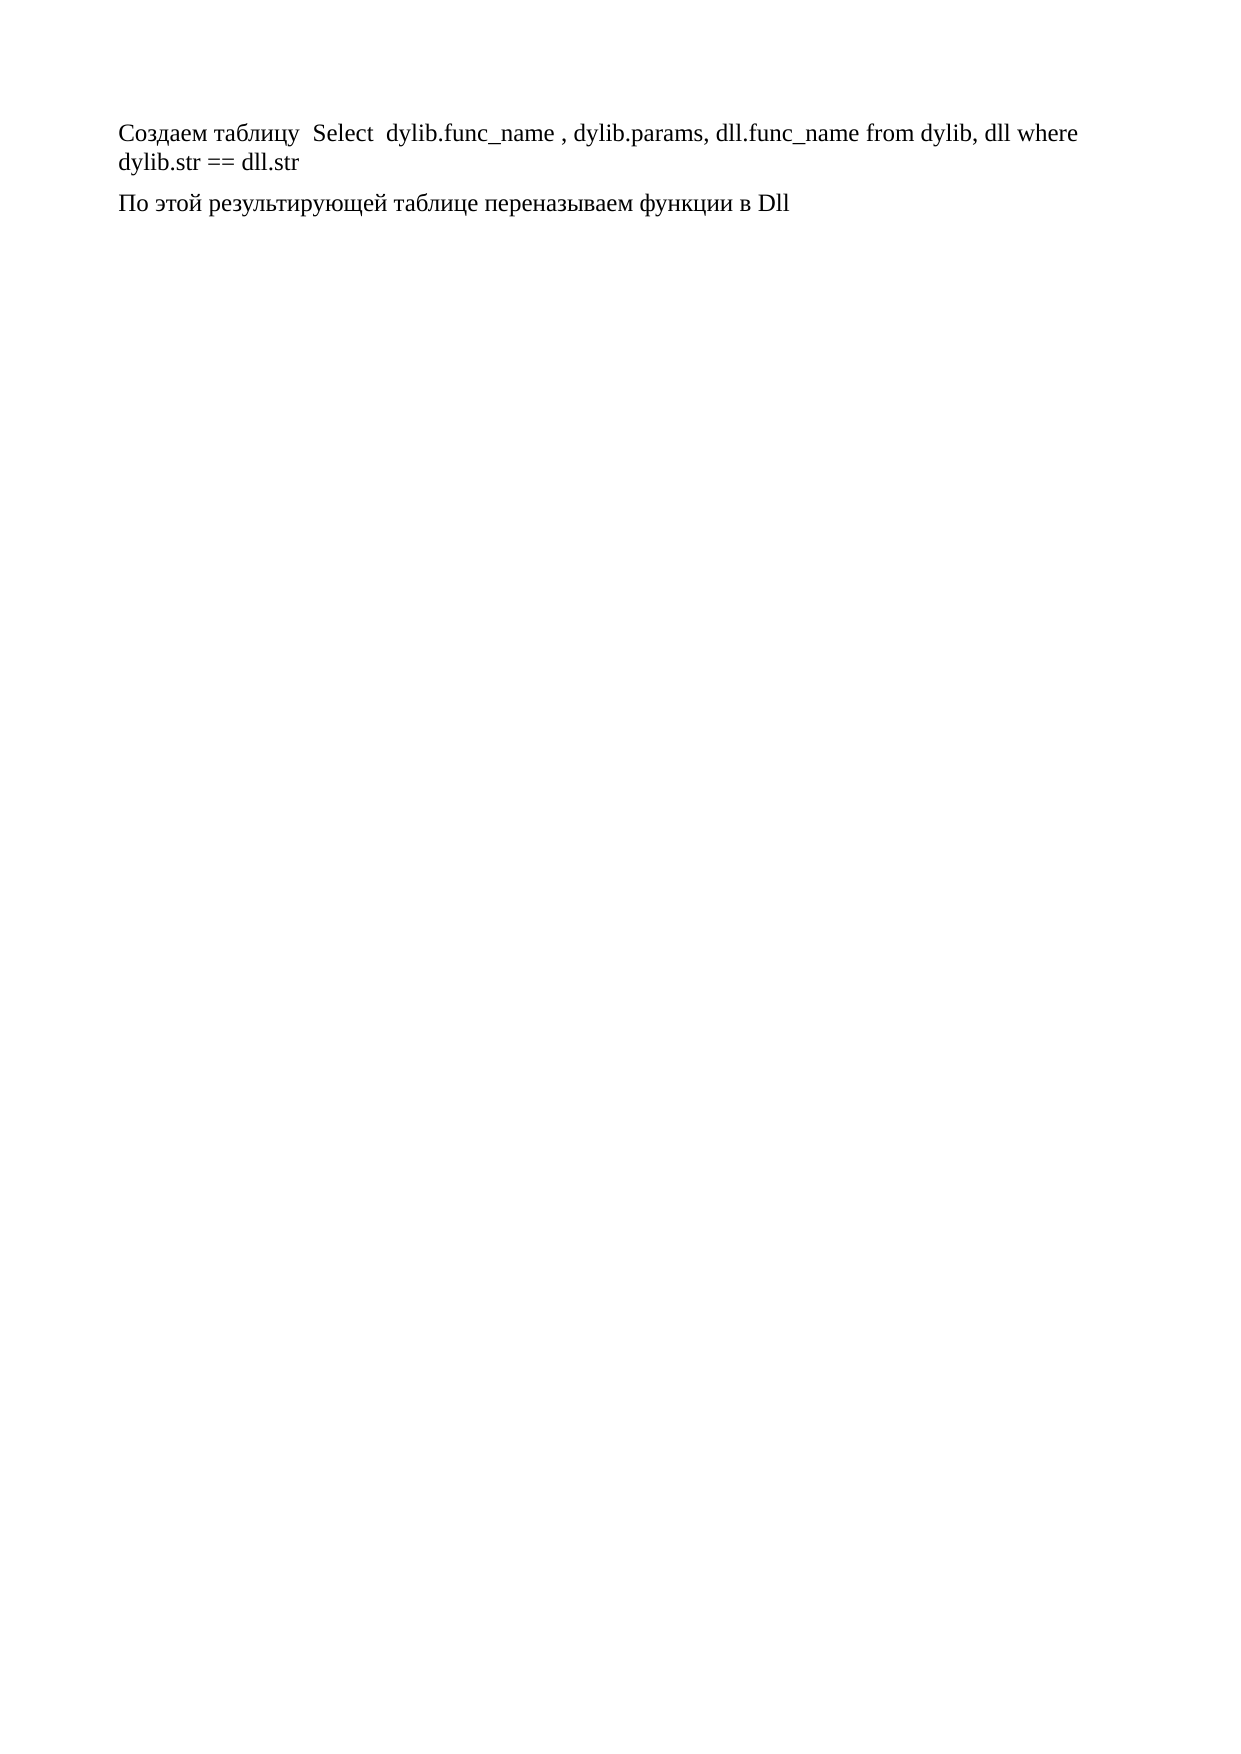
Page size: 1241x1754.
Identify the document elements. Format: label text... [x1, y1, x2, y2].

text По этой результирующей таблице переназываем функции в Dll [118, 188, 1122, 217]
text Создаем таблицу Select dylib.func_name , dylib.params, dll.func_name from dylib, dll where dylib.str == dll.str [118, 118, 1122, 176]
